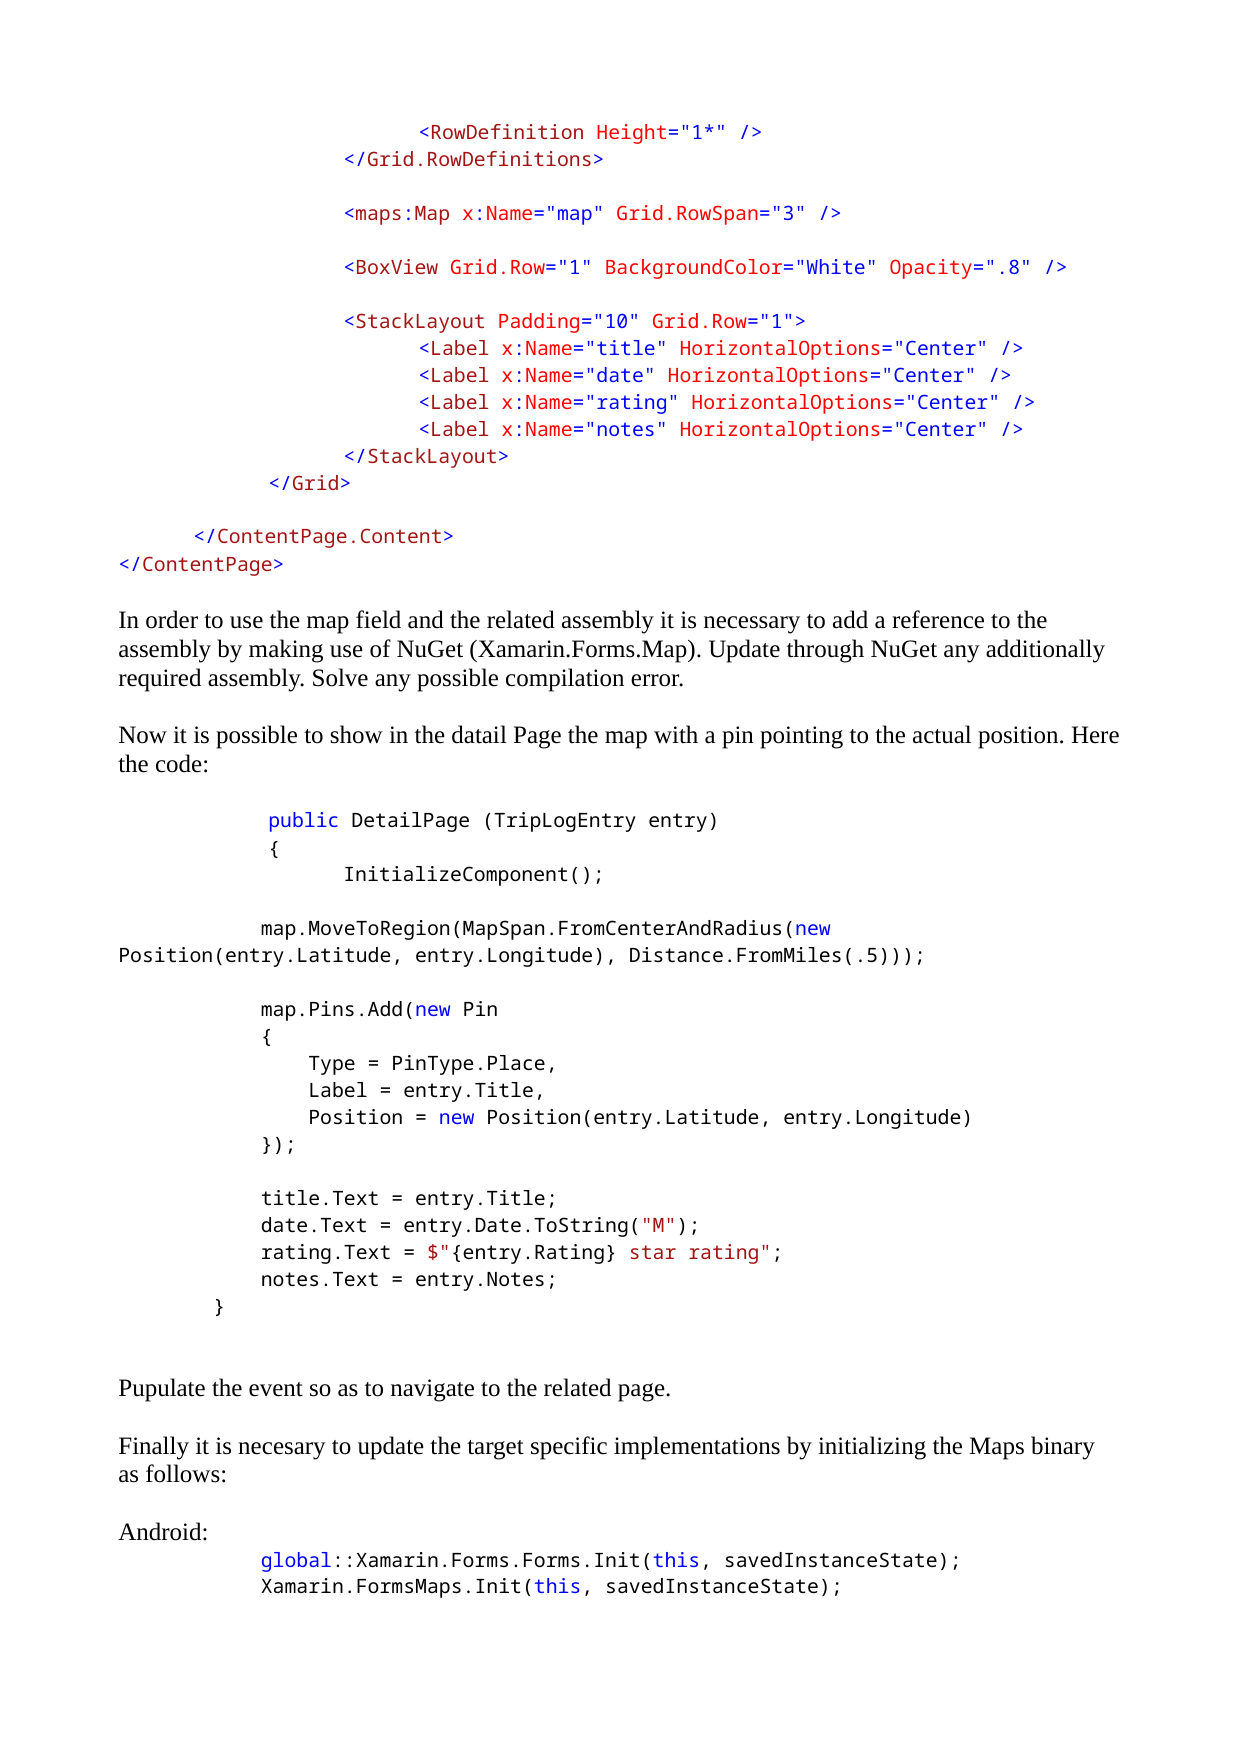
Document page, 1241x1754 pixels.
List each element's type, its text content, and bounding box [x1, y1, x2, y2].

text map.MoveToRegion(MapSpan.FromCenterAndRadius(new Position(entry.Latitude, entry.Longitude), Distance.FromMiles(.5))); [118, 915, 1122, 969]
text } [118, 1292, 1122, 1319]
text title.Text = entry.Title; [118, 1184, 1122, 1211]
text <RowDefinition Height="1*" /> [118, 118, 1122, 145]
text </ContentPage> [118, 550, 1122, 577]
text Pupulate the event so as to navigate to the related page. [118, 1373, 1122, 1402]
text InitializeComponent(); [118, 861, 1122, 888]
text <maps:Map x:Name="map" Grid.RowSpan="3" /> [118, 199, 1122, 226]
text <StackLayout Padding="10" Grid.Row="1"> [118, 307, 1122, 334]
text rating.Text = $"{entry.Rating} star rating"; [118, 1238, 1122, 1265]
text { [118, 834, 1122, 861]
text <Label x:Name="date" HorizontalOptions="Center" /> [118, 361, 1122, 388]
text date.Text = entry.Date.ToString("M"); [118, 1211, 1122, 1238]
text <Label x:Name="rating" HorizontalOptions="Center" /> [118, 388, 1122, 415]
text Label = entry.Title, [118, 1077, 1122, 1103]
text Finally it is necesary to update the target specific implementations by initializing the Maps binary as follows: [118, 1431, 1122, 1488]
text </Grid.RowDefinitions> [118, 145, 1122, 172]
text Now it is possible to show in the datail Page the map with a pin pointing to the actual position. Here the code: [118, 721, 1122, 778]
text </StackLayout> [118, 442, 1122, 469]
text <Label x:Name="notes" HorizontalOptions="Center" /> [118, 415, 1122, 442]
text </ContentPage.Content> [118, 523, 1122, 550]
text Position = new Position(entry.Latitude, entry.Longitude) [118, 1103, 1122, 1131]
text { [118, 1023, 1122, 1049]
text global::Xamarin.Forms.Forms.Init(this, savedInstanceState); [118, 1546, 1122, 1573]
text public DetailPage (TripLogEntry entry) [118, 807, 1122, 834]
text </Grid> [118, 469, 1122, 496]
text In order to use the map field and the related assembly it is necessary to add a reference to the assembly by making use of NuGet (Xamarin.Forms.Map). Update through NuGet any additionally required assembly. Solve any possible compilation error. [118, 606, 1122, 692]
text <Label x:Name="title" HorizontalOptions="Center" /> [118, 334, 1122, 361]
text <BoxView Grid.Row="1" BackgroundColor="White" Opacity=".8" /> [118, 253, 1122, 280]
text map.Pins.Add(new Pin [118, 996, 1122, 1023]
text }); [118, 1131, 1122, 1157]
text Android: [118, 1517, 1122, 1546]
text Type = PinType.Place, [118, 1049, 1122, 1077]
text Xamarin.FormsMaps.Init(this, savedInstanceState); [118, 1573, 1122, 1600]
text notes.Text = entry.Notes; [118, 1265, 1122, 1292]
